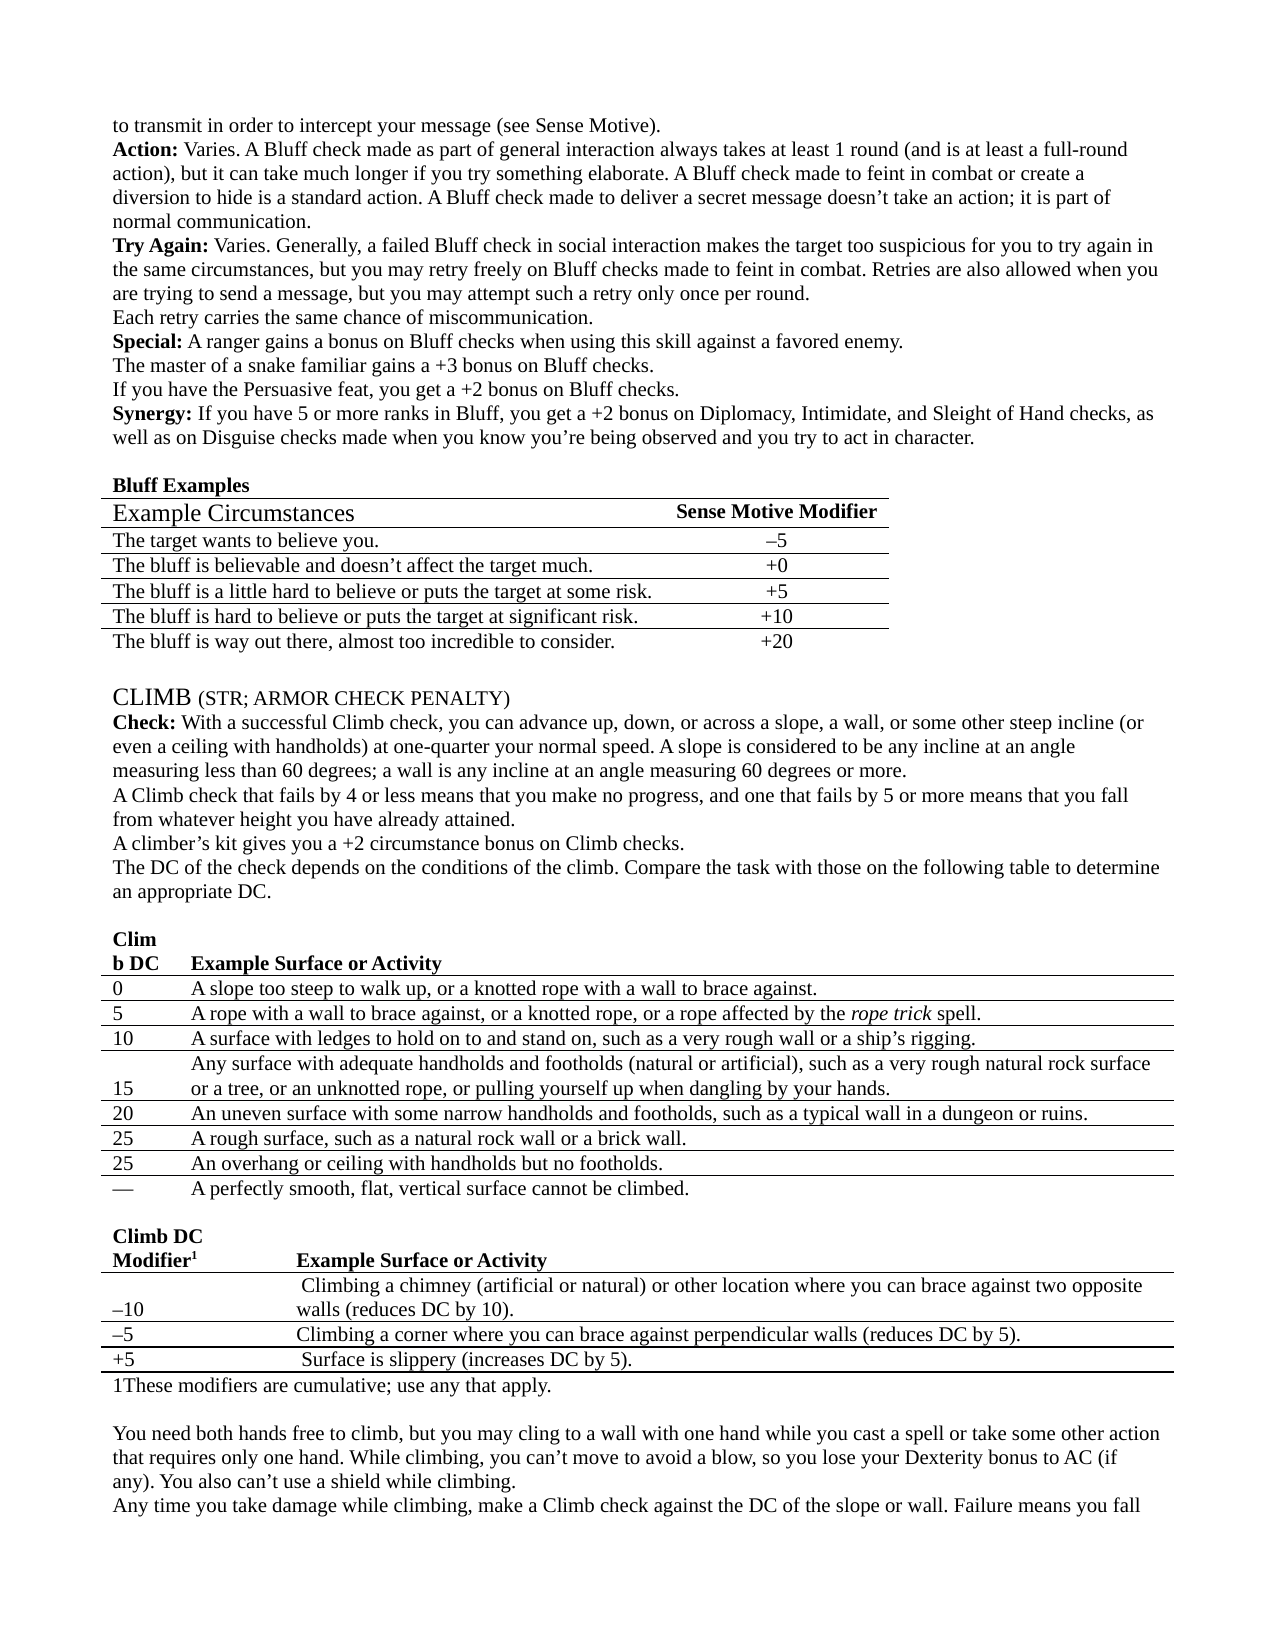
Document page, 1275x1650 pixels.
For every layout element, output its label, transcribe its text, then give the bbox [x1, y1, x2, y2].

text Check: With a successful Climb check, you can advance up, down, or across a slope, a wall, or some other steep incline (or even a ceiling with handholds) at one-quarter your normal speed. A slope is considered to be any incline at an angle measuring less than 60 degrees; a wall is any incline at an angle measuring 60 degrees or more. [112, 710, 1162, 782]
table_cell +0 [665, 554, 888, 577]
text Any time you take damage while climbing, make a Climb check against the DC of the slope or wall. Failure means you fall [112, 1493, 1162, 1517]
table_cell Climbing a corner where you can brace against perpendicular walls (reduces DC by 5). [285, 1322, 1174, 1346]
table_cell Sense Motive Modifier [665, 499, 888, 527]
table_cell 0 [101, 976, 179, 1000]
table_cell Example Circumstances [101, 499, 664, 527]
table_cell 15 [101, 1051, 179, 1099]
table_header Example Surface or Activity [285, 1224, 1174, 1272]
table_cell +10 [665, 604, 888, 628]
table_cell — [101, 1176, 179, 1200]
text Try Again: Varies. Generally, a failed Bluff check in social interaction makes the target too suspicious for you to try again in the same circumstances, but you may retry freely on Bluff checks made to feint in combat. Retries are also allowed when you are trying to send a message, but you may attempt such a retry only once per round. [112, 233, 1162, 305]
table_cell –5 [665, 528, 888, 552]
table_header Climb DC [101, 927, 179, 975]
table_cell An overhang or ceiling with handholds but no footholds. [179, 1151, 1174, 1175]
text If you have the Persuasive feat, you get a +2 bonus on Bluff checks. [112, 377, 1162, 401]
table_cell A perfectly smooth, flat, vertical surface cannot be climbed. [179, 1176, 1174, 1200]
table_cell 1These modifiers are cumulative; use any that apply. [101, 1373, 1174, 1397]
table_cell The target wants to believe you. [101, 528, 664, 552]
table_cell A rough surface, such as a natural rock wall or a brick wall. [179, 1126, 1174, 1150]
table_cell +20 [665, 629, 888, 653]
text The master of a snake familiar gains a +3 bonus on Bluff checks. [112, 353, 1162, 377]
table_cell +5 [665, 579, 888, 603]
table_cell 10 [101, 1026, 179, 1050]
table_cell 5 [101, 1001, 179, 1025]
table_header Bluff Examples [101, 474, 888, 497]
table_cell The bluff is believable and doesn’t affect the target much. [101, 554, 664, 577]
table_cell The bluff is a little hard to believe or puts the target at some risk. [101, 579, 664, 603]
table_cell 25 [101, 1151, 179, 1175]
table_cell –5 [101, 1322, 285, 1346]
table_cell A slope too steep to walk up, or a knotted rope with a wall to brace against. [179, 976, 1174, 1000]
table_cell Any surface with adequate handholds and footholds (natural or artificial), such as a very rough natural rock surface or a tree, or an unknotted rope, or pulling yourself up when dangling by your hands. [179, 1051, 1174, 1099]
table_cell 20 [101, 1101, 179, 1124]
text You need both hands free to climb, but you may cling to a wall with one hand while you cast a spell or take some other action that requires only one hand. While climbing, you can’t move to avoid a blow, so you lose your Dexterity bonus to AC (if any). You also can’t use a shield while climbing. [112, 1421, 1162, 1493]
table_cell A surface with ledges to hold on to and stand on, such as a very rough wall or a ship’s rigging. [179, 1026, 1174, 1050]
table_cell +5 [101, 1348, 285, 1371]
text A Climb check that fails by 4 or less means that you make no progress, and one that fails by 5 or more means that you fall from whatever height you have already attained. [112, 782, 1162, 831]
table_cell A rope with a wall to brace against, or a knotted rope, or a rope affected by the rope trick spell. [179, 1001, 1174, 1025]
text Synergy: If you have 5 or more ranks in Bluff, you get a +2 bonus on Diplomacy, Intimidate, and Sleight of Hand checks, as well as on Disguise checks made when you know you’re being observed and you try to act in character. [112, 401, 1162, 449]
text A climber’s kit gives you a +2 circumstance bonus on Climb checks. [112, 831, 1162, 855]
table_header Example Surface or Activity [179, 927, 1174, 975]
text to transmit in order to intercept your message (see Sense Motive). [112, 112, 1162, 137]
table_cell –10 [101, 1273, 285, 1321]
text Action: Varies. A Bluff check made as part of general interaction always takes at least 1 round (and is at least a full-round action), but it can take much longer if you try something elaborate. A Bluff check made to feint in combat or create a diversion to hide is a standard action. A Bluff check made to deliver a secret message doesn’t take an action; it is part of normal communication. [112, 137, 1162, 233]
text Special: A ranger gains a bonus on Bluff checks when using this skill against a favored enemy. [112, 329, 1162, 353]
table_cell Climbing a chimney (artificial or natural) or other location where you can brace against two opposite walls (reduces DC by 10). [285, 1273, 1174, 1321]
table_cell An uneven surface with some narrow handholds and footholds, such as a typical wall in a dungeon or ruins. [179, 1101, 1174, 1124]
table_cell The bluff is way out there, almost too incredible to consider. [101, 629, 664, 653]
text Each retry carries the same chance of miscommunication. [112, 305, 1162, 329]
table_cell 25 [101, 1126, 179, 1150]
table_cell The bluff is hard to believe or puts the target at significant risk. [101, 604, 664, 628]
table_cell Surface is slippery (increases DC by 5). [285, 1348, 1174, 1371]
text The DC of the check depends on the conditions of the climb. Compare the task with those on the following table to determine an appropriate DC. [112, 855, 1162, 903]
text CLIMB (STR; ARMOR CHECK PENALTY) [112, 682, 1162, 710]
table_header Climb DC Modifier1 [101, 1224, 285, 1272]
